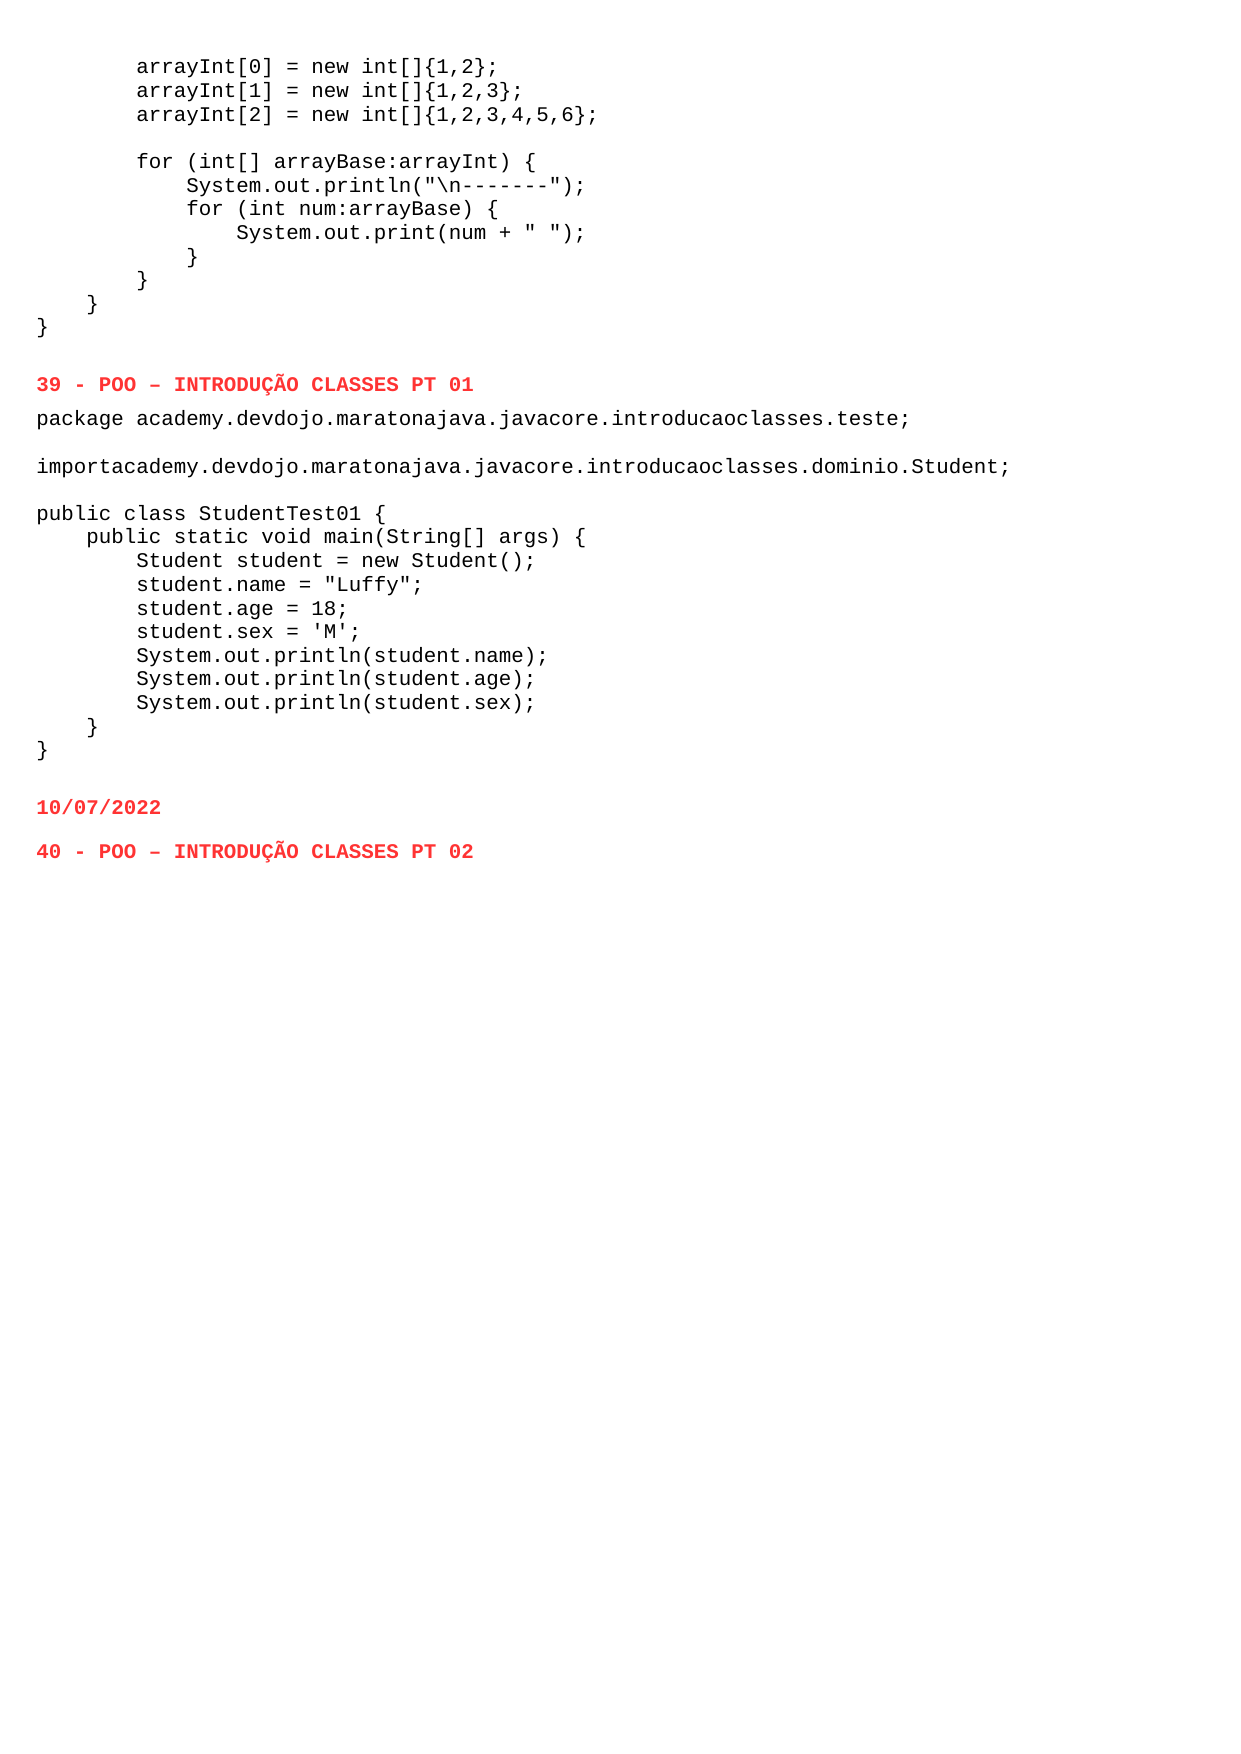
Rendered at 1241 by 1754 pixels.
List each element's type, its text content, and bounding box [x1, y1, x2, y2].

text System.out.println(student.name); [36, 645, 1208, 668]
text importacademy.devdojo.maratonajava.javacore.introducaoclasses.dominio.Student; [36, 456, 1208, 479]
text for (int num:arrayBase) { [36, 198, 1208, 222]
text 39 - POO – INTRODUÇÃO CLASSES PT 01 [36, 374, 1208, 398]
text } [36, 739, 1208, 763]
text public class StudentTest01 { [36, 503, 1208, 527]
text System.out.println(student.age); [36, 668, 1208, 692]
text 10/07/2022 [36, 797, 1208, 821]
text System.out.println("\n-------"); [36, 175, 1208, 198]
text } [36, 293, 1208, 317]
text System.out.print(num + " "); [36, 222, 1208, 246]
text } [36, 317, 1208, 340]
text public static void main(String[] args) { [36, 527, 1208, 550]
text student.age = 18; [36, 597, 1208, 621]
text 40 - POO – INTRODUÇÃO CLASSES PT 02 [36, 842, 1208, 865]
text } [36, 246, 1208, 269]
text } [36, 716, 1208, 739]
text student.name = "Luffy"; [36, 574, 1208, 597]
text arrayInt[0] = new int[]{1,2}; [36, 56, 1208, 80]
text } [36, 269, 1208, 293]
text System.out.println(student.sex); [36, 692, 1208, 716]
text package academy.devdojo.maratonajava.javacore.introducaoclasses.teste; [36, 408, 1208, 432]
text student.sex = 'M'; [36, 621, 1208, 645]
text Student student = new Student(); [36, 550, 1208, 574]
text for (int[] arrayBase:arrayInt) { [36, 151, 1208, 175]
text arrayInt[1] = new int[]{1,2,3}; [36, 80, 1208, 104]
text arrayInt[2] = new int[]{1,2,3,4,5,6}; [36, 104, 1208, 127]
